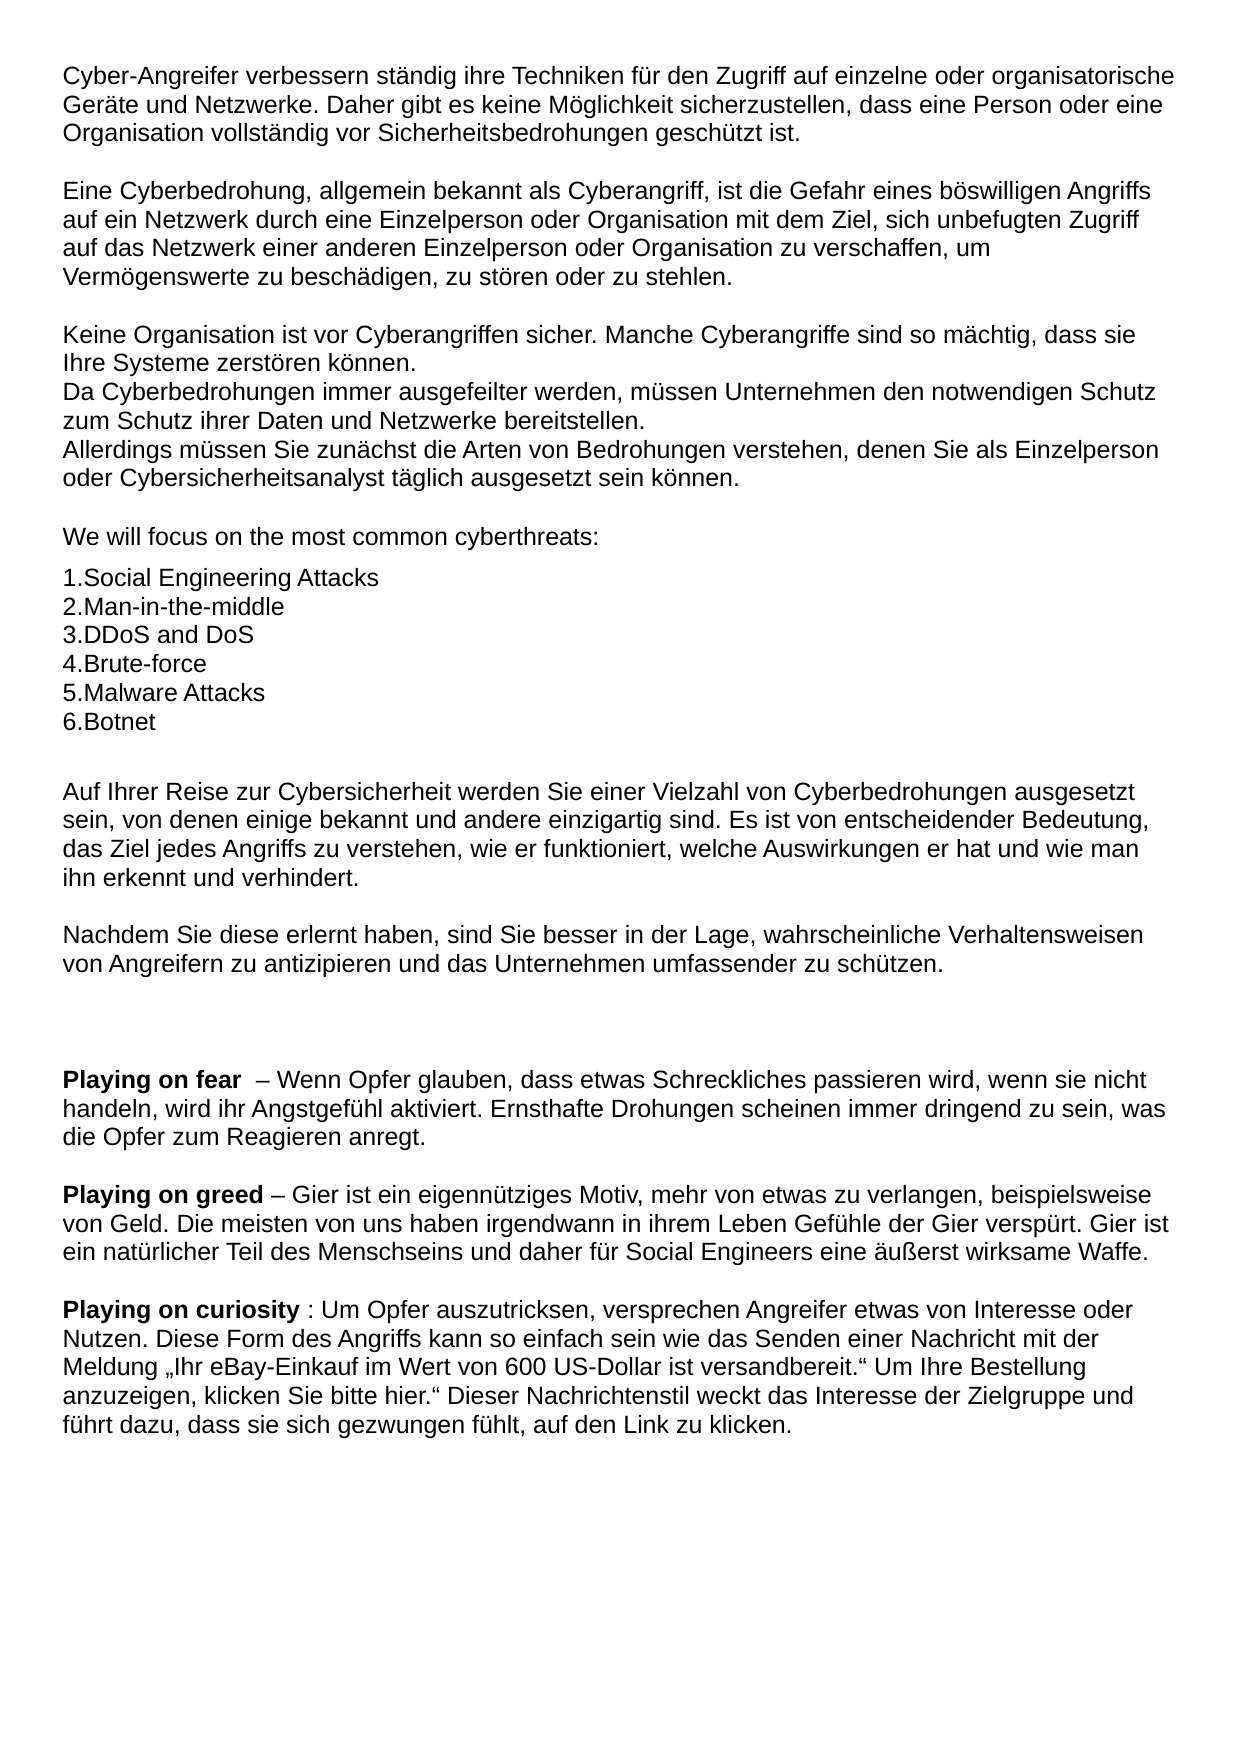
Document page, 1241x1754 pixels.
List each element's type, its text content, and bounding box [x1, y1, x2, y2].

text Playing on curiosity : Um Opfer auszutricksen, versprechen Angreifer etwas von Interesse oder Nutzen. Diese Form des Angriffs kann so einfach sein wie das Senden einer Nachricht mit der Meldung „Ihr eBay-Einkauf im Wert von 600 US-Dollar ist versandbereit.“ Um Ihre Bestellung anzuzeigen, klicken Sie bitte hier.“ Dieser Nachrichtenstil weckt das Interesse der Zielgruppe und führt dazu, dass sie sich gezwungen fühlt, auf den Link zu klicken. [62, 1295, 1180, 1439]
list DDoS and DoS [62, 620, 1180, 649]
list Man-in-the-middle [62, 592, 1180, 620]
text Playing on greed – Gier ist ein eigennütziges Motiv, mehr von etwas zu verlangen, beispielsweise von Geld. Die meisten von uns haben irgendwann in ihrem Leben Gefühle der Gier verspürt. Gier ist ein natürlicher Teil des Menschseins und daher für Social Engineers eine äußerst wirksame Waffe. [62, 1180, 1180, 1266]
text Nachdem Sie diese erlernt haben, sind Sie besser in der Lage, wahrscheinliche Verhaltensweisen von Angreifern zu antizipieren und das Unternehmen umfassender zu schützen. [62, 920, 1180, 978]
text Playing on fear – Wenn Opfer glauben, dass etwas Schreckliches passieren wird, wenn sie nicht handeln, wird ihr Angstgefühl aktiviert. Ernsthafte Drohungen scheinen immer dringend zu sein, was die Opfer zum Reagieren anregt. [62, 1065, 1180, 1151]
text Da Cyberbedrohungen immer ausgefeilter werden, müssen Unternehmen den notwendigen Schutz zum Schutz ihrer Daten und Netzwerke bereitstellen. [62, 377, 1180, 435]
text Allerdings müssen Sie zunächst die Arten von Bedrohungen verstehen, denen Sie als Einzelperson oder Cybersicherheitsanalyst täglich ausgesetzt sein können. [62, 435, 1180, 492]
text Eine Cyberbedrohung, allgemein bekannt als Cyberangriff, ist die Gefahr eines böswilligen Angriffs auf ein Netzwerk durch eine Einzelperson oder Organisation mit dem Ziel, sich unbefugten Zugriff auf das Netzwerk einer anderen Einzelperson oder Organisation zu verschaffen, um Vermögenswerte zu beschädigen, zu stören oder zu stehlen. [62, 176, 1180, 291]
list Malware Attacks [62, 678, 1180, 707]
text Keine Organisation ist vor Cyberangriffen sicher. Manche Cyberangriffe sind so mächtig, dass sie Ihre Systeme zerstören können. [62, 320, 1180, 377]
list Brute-force [62, 649, 1180, 678]
text Cyber-Angreifer verbessern ständig ihre Techniken für den Zugriff auf einzelne oder organisatorische Geräte und Netzwerke. Daher gibt es keine Möglichkeit sicherzustellen, dass eine Person oder eine Organisation vollständig vor Sicherheitsbedrohungen geschützt ist. [62, 61, 1180, 147]
list Botnet [62, 707, 1180, 735]
list Social Engineering Attacks [62, 563, 1180, 592]
text We will focus on the most common cyberthreats: [62, 522, 1180, 550]
text Auf Ihrer Reise zur Cybersicherheit werden Sie einer Vielzahl von Cyberbedrohungen ausgesetzt sein, von denen einige bekannt und andere einzigartig sind. Es ist von entscheidender Bedeutung, das Ziel jedes Angriffs zu verstehen, wie er funktioniert, welche Auswirkungen er hat und wie man ihn erkennt und verhindert. [62, 777, 1180, 892]
